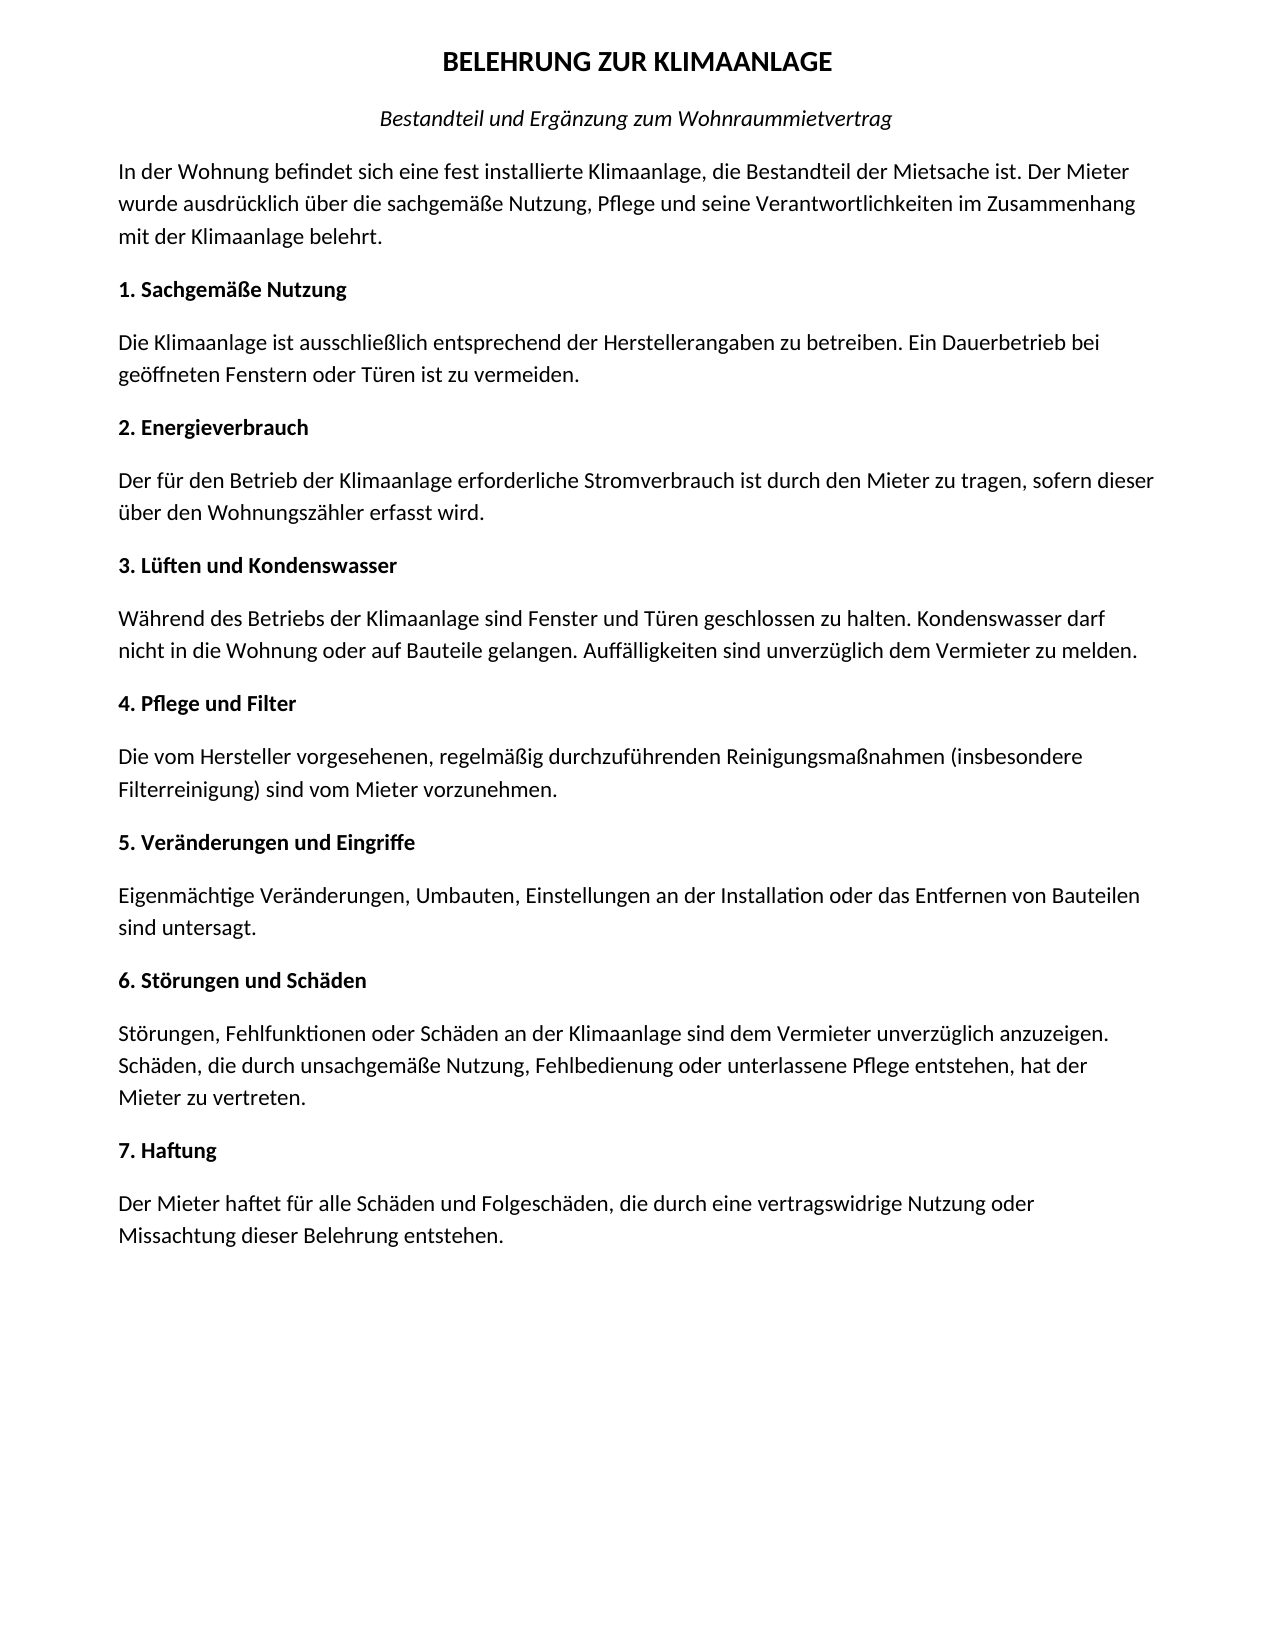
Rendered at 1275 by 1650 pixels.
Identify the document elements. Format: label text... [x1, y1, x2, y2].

text 1. Sachgemäße Nutzung [118, 275, 1157, 303]
text 4. Pflege und Filter [118, 689, 1157, 717]
text Während des Betriebs der Klimaanlage sind Fenster und Türen geschlossen zu halten. Kondenswasser darf nicht in die Wohnung oder auf Bauteile gelangen. Auffälligkeiten sind unverzüglich dem Vermieter zu melden. [118, 604, 1157, 664]
text Der für den Betrieb der Klimaanlage erforderliche Stromverbrauch ist durch den Mieter zu tragen, sofern dieser über den Wohnungszähler erfasst wird. [118, 466, 1157, 526]
text 6. Störungen und Schäden [118, 966, 1157, 994]
text Die vom Hersteller vorgesehenen, regelmäßig durchzuführenden Reinigungsmaßnahmen (insbesondere Filterreinigung) sind vom Mieter vorzunehmen. [118, 742, 1157, 803]
text Bestandteil und Ergänzung zum Wohnraummietvertrag [118, 104, 1157, 132]
text BELEHRUNG ZUR KLIMAANLAGE [118, 43, 1157, 78]
text Störungen, Fehlfunktionen oder Schäden an der Klimaanlage sind dem Vermieter unverzüglich anzuzeigen. Schäden, die durch unsachgemäße Nutzung, Fehlbedienung oder unterlassene Pflege entstehen, hat der Mieter zu vertreten. [118, 1019, 1157, 1111]
text Die Klimaanlage ist ausschließlich entsprechend der Herstellerangaben zu betreiben. Ein Dauerbetrieb bei geöffneten Fenstern oder Türen ist zu vermeiden. [118, 328, 1157, 388]
text Der Mieter haftet für alle Schäden und Folgeschäden, die durch eine vertragswidrige Nutzung oder Missachtung dieser Belehrung entstehen. [118, 1189, 1157, 1249]
text In der Wohnung befindet sich eine fest installierte Klimaanlage, die Bestandteil der Mietsache ist. Der Mieter wurde ausdrücklich über die sachgemäße Nutzung, Pflege und seine Verantwortlichkeiten im Zusammenhang mit der Klimaanlage belehrt. [118, 157, 1157, 250]
text 3. Lüften und Kondenswasser [118, 551, 1157, 579]
text Eigenmächtige Veränderungen, Umbauten, Einstellungen an der Installation oder das Entfernen von Bauteilen sind untersagt. [118, 881, 1157, 941]
text 7. Haftung [118, 1136, 1157, 1164]
text 2. Energieverbrauch [118, 413, 1157, 441]
text 5. Veränderungen und Eingriffe [118, 828, 1157, 856]
